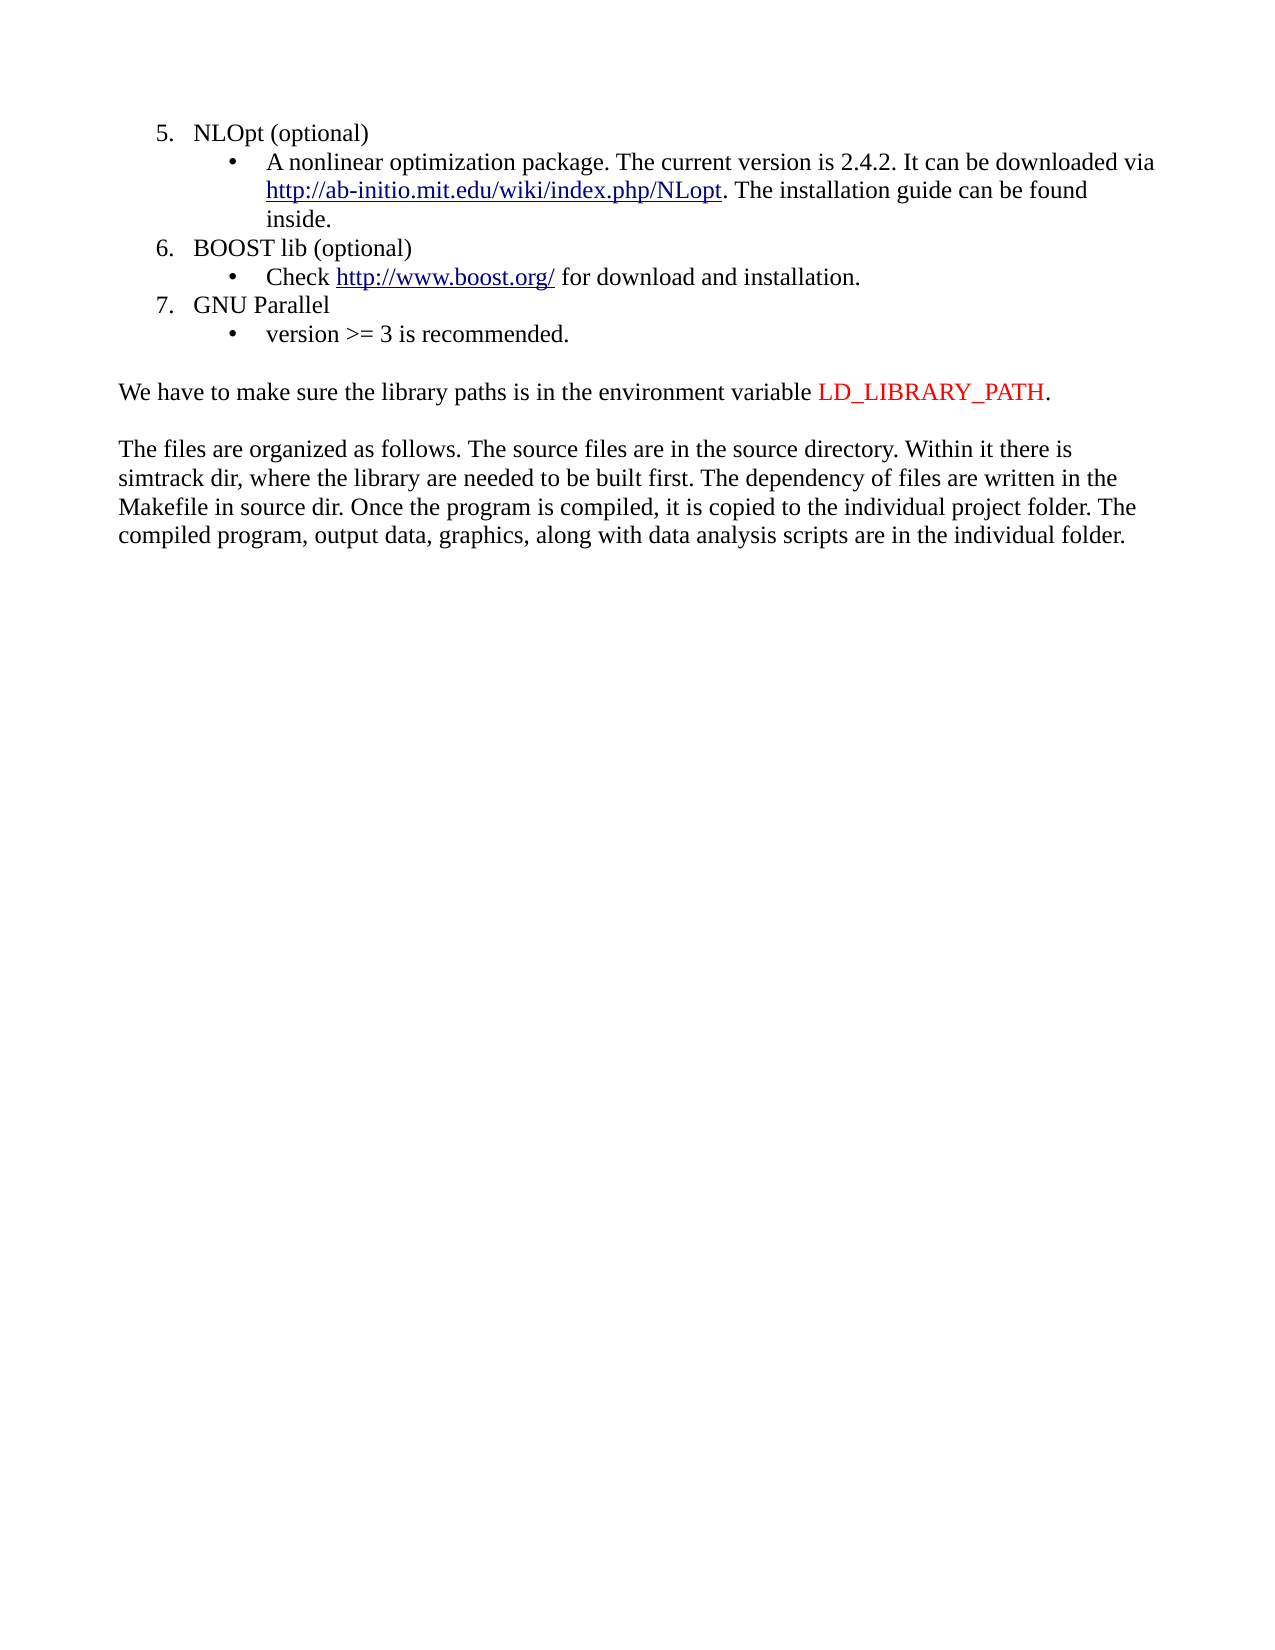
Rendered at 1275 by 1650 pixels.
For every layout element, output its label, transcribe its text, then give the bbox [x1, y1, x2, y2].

list BOOST lib (optional) [156, 233, 1157, 262]
text We have to make sure the library paths is in the environment variable LD_LIBRARY_PATH. [118, 377, 1157, 406]
list Check http://www.boost.org/ for download and installation. [228, 262, 1157, 291]
list version >= 3 is recommended. [228, 319, 1157, 348]
list GNU Parallel [156, 291, 1157, 319]
list NLOpt (optional) [156, 118, 1157, 147]
text The files are organized as follows. The source files are in the source directory. Within it there is simtrack dir, where the library are needed to be built first. The dependency of files are written in the Makefile in source dir. Once the program is compiled, it is copied to the individual project folder. The compiled program, output data, graphics, along with data analysis scripts are in the individual folder. [118, 434, 1157, 549]
list A nonlinear optimization package. The current version is 2.4.2. It can be downloaded via http://ab-initio.mit.edu/wiki/index.php/NLopt. The installation guide can be found inside. [228, 147, 1157, 233]
